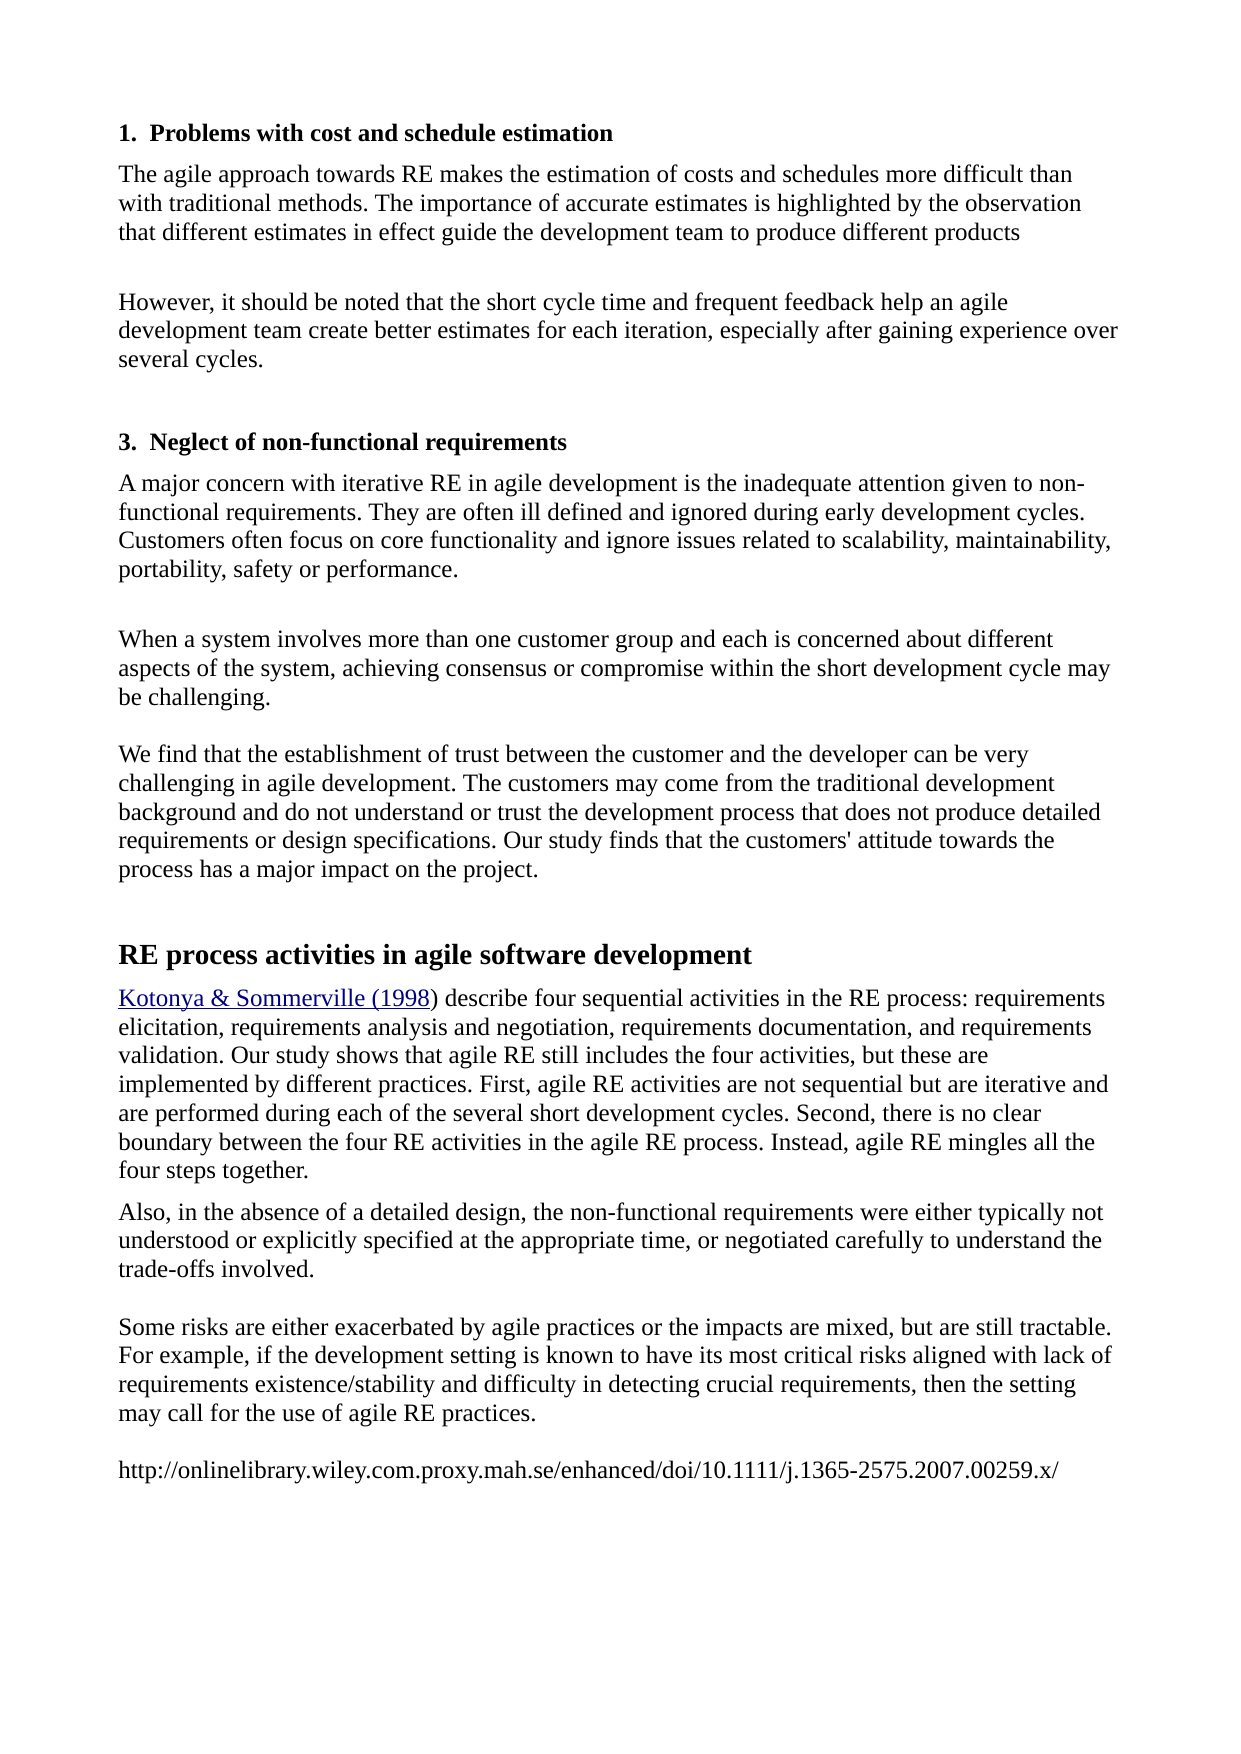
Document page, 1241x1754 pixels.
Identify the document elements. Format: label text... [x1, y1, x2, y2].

text The agile approach towards RE makes the estimation of costs and schedules more difficult than with traditional methods. The importance of accurate estimates is highlighted by the observation that different estimates in effect guide the development team to produce different products [118, 159, 1122, 246]
text Also, in the absence of a detailed design, the non-functional requirements were either typically not understood or explicitly specified at the appropriate time, or negotiated carefully to understand the trade-offs involved. [118, 1197, 1122, 1283]
text http://onlinelibrary.wiley.com.proxy.mah.se/enhanced/doi/10.1111/j.1365-2575.2007.00259.x/ [118, 1455, 1122, 1484]
subtitle 3. Neglect of non-functional requirements [118, 427, 1122, 456]
text However, it should be noted that the short cycle time and frequent feedback help an agile development team create better estimates for each iteration, especially after gaining experience over several cycles. [118, 287, 1122, 373]
text Some risks are either exacerbated by agile practices or the impacts are mixed, but are still tractable. For example, if the development setting is known to have its most critical risks aligned with lack of requirements existence/stability and difficulty in detecting crucial requirements, then the setting may call for the use of agile RE practices. [118, 1312, 1122, 1427]
text When a system involves more than one customer group and each is concerned about different aspects of the system, achieving consensus or compromise within the short development cycle may be challenging. [118, 624, 1122, 711]
text We find that the establishment of trust between the customer and the developer can be very challenging in agile development. The customers may come from the traditional development background and do not understand or trust the development process that does not produce detailed requirements or design specifications. Our study finds that the customers' attitude towards the process has a major impact on the project. [118, 739, 1122, 883]
text A major concern with iterative RE in agile development is the inadequate attention given to non-functional requirements. They are often ill defined and ignored during early development cycles. Customers often focus on core functionality and ignore issues related to scalability, maintainability, portability, safety or performance. [118, 468, 1122, 583]
text Kotonya & Sommerville (1998) describe four sequential activities in the RE process: requirements elicitation, requirements analysis and negotiation, requirements documentation, and requirements validation. Our study shows that agile RE still includes the four activities, but these are implemented by different practices. First, agile RE activities are not sequential but are iterative and are performed during each of the several short development cycles. Second, there is no clear boundary between the four RE activities in the agile RE process. Instead, agile RE mingles all the four steps together. [118, 983, 1122, 1184]
subtitle RE process activities in agile software development [118, 937, 1122, 970]
subtitle 1. Problems with cost and schedule estimation [118, 118, 1122, 147]
